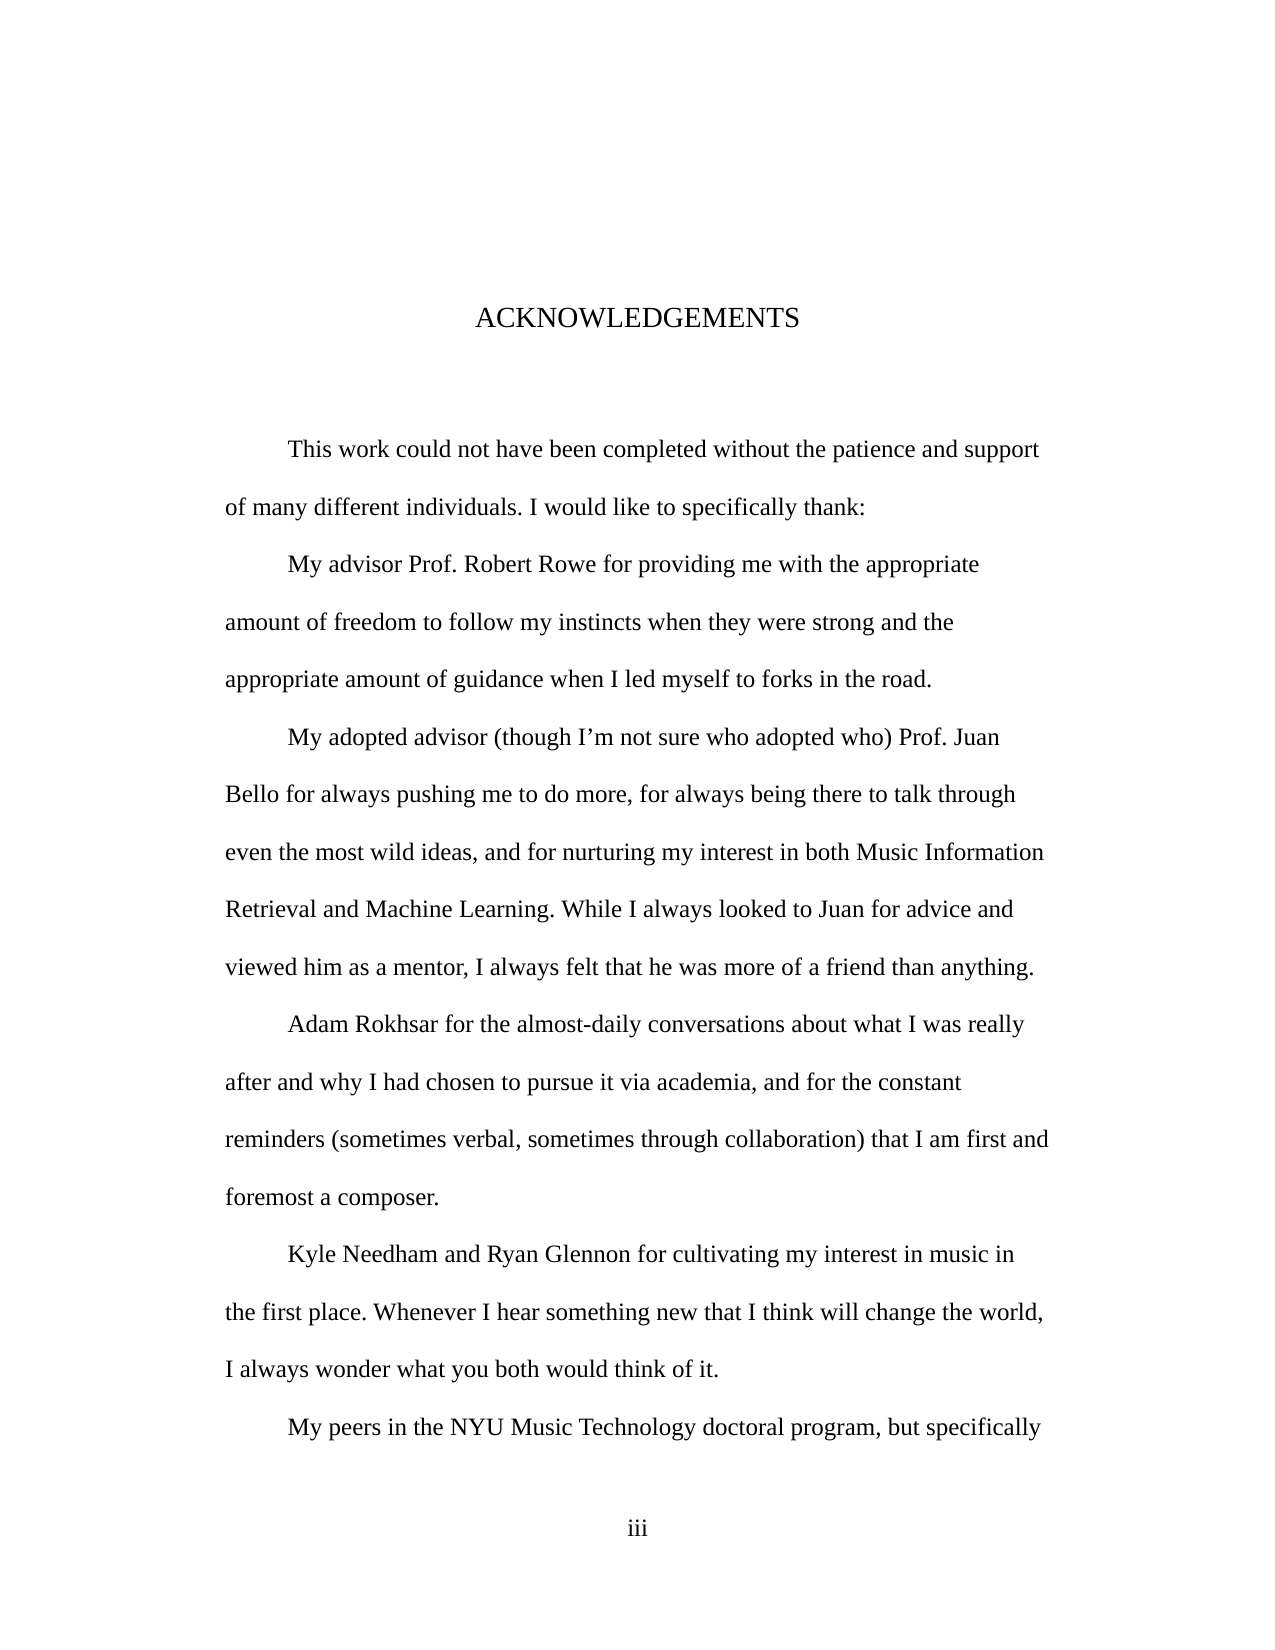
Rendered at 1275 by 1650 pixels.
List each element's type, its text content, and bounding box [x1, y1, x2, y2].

text My peers in the NYU Music Technology doctoral program, but specifically [225, 1412, 1050, 1440]
text My adopted advisor (though I’m not sure who adopted who) Prof. Juan Bello for always pushing me to do more, for always being there to talk through even the most wild ideas, and for nurturing my interest in both Music Information Retrieval and Machine Learning. While I always looked to Juan for advice and viewed him as a mentor, I always felt that he was more of a friend than anything. [225, 722, 1050, 980]
text ACKNOWLEDGEMENTS [225, 300, 1050, 333]
text Adam Rokhsar for the almost-daily conversations about what I was really after and why I had chosen to pursue it via academia, and for the constant reminders (sometimes verbal, sometimes through collaboration) that I am first and foremost a composer. [225, 1009, 1050, 1210]
text This work could not have been completed without the patience and support of many different individuals. I would like to specifically thank: [225, 434, 1050, 520]
text Kyle Needham and Ryan Glennon for cultivating my interest in music in the first place. Whenever I hear something new that I think will change the world, I always wonder what you both would think of it. [225, 1239, 1050, 1383]
text My advisor Prof. Robert Rowe for providing me with the appropriate amount of freedom to follow my instincts when they were strong and the appropriate amount of guidance when I led myself to forks in the road. [225, 549, 1050, 693]
